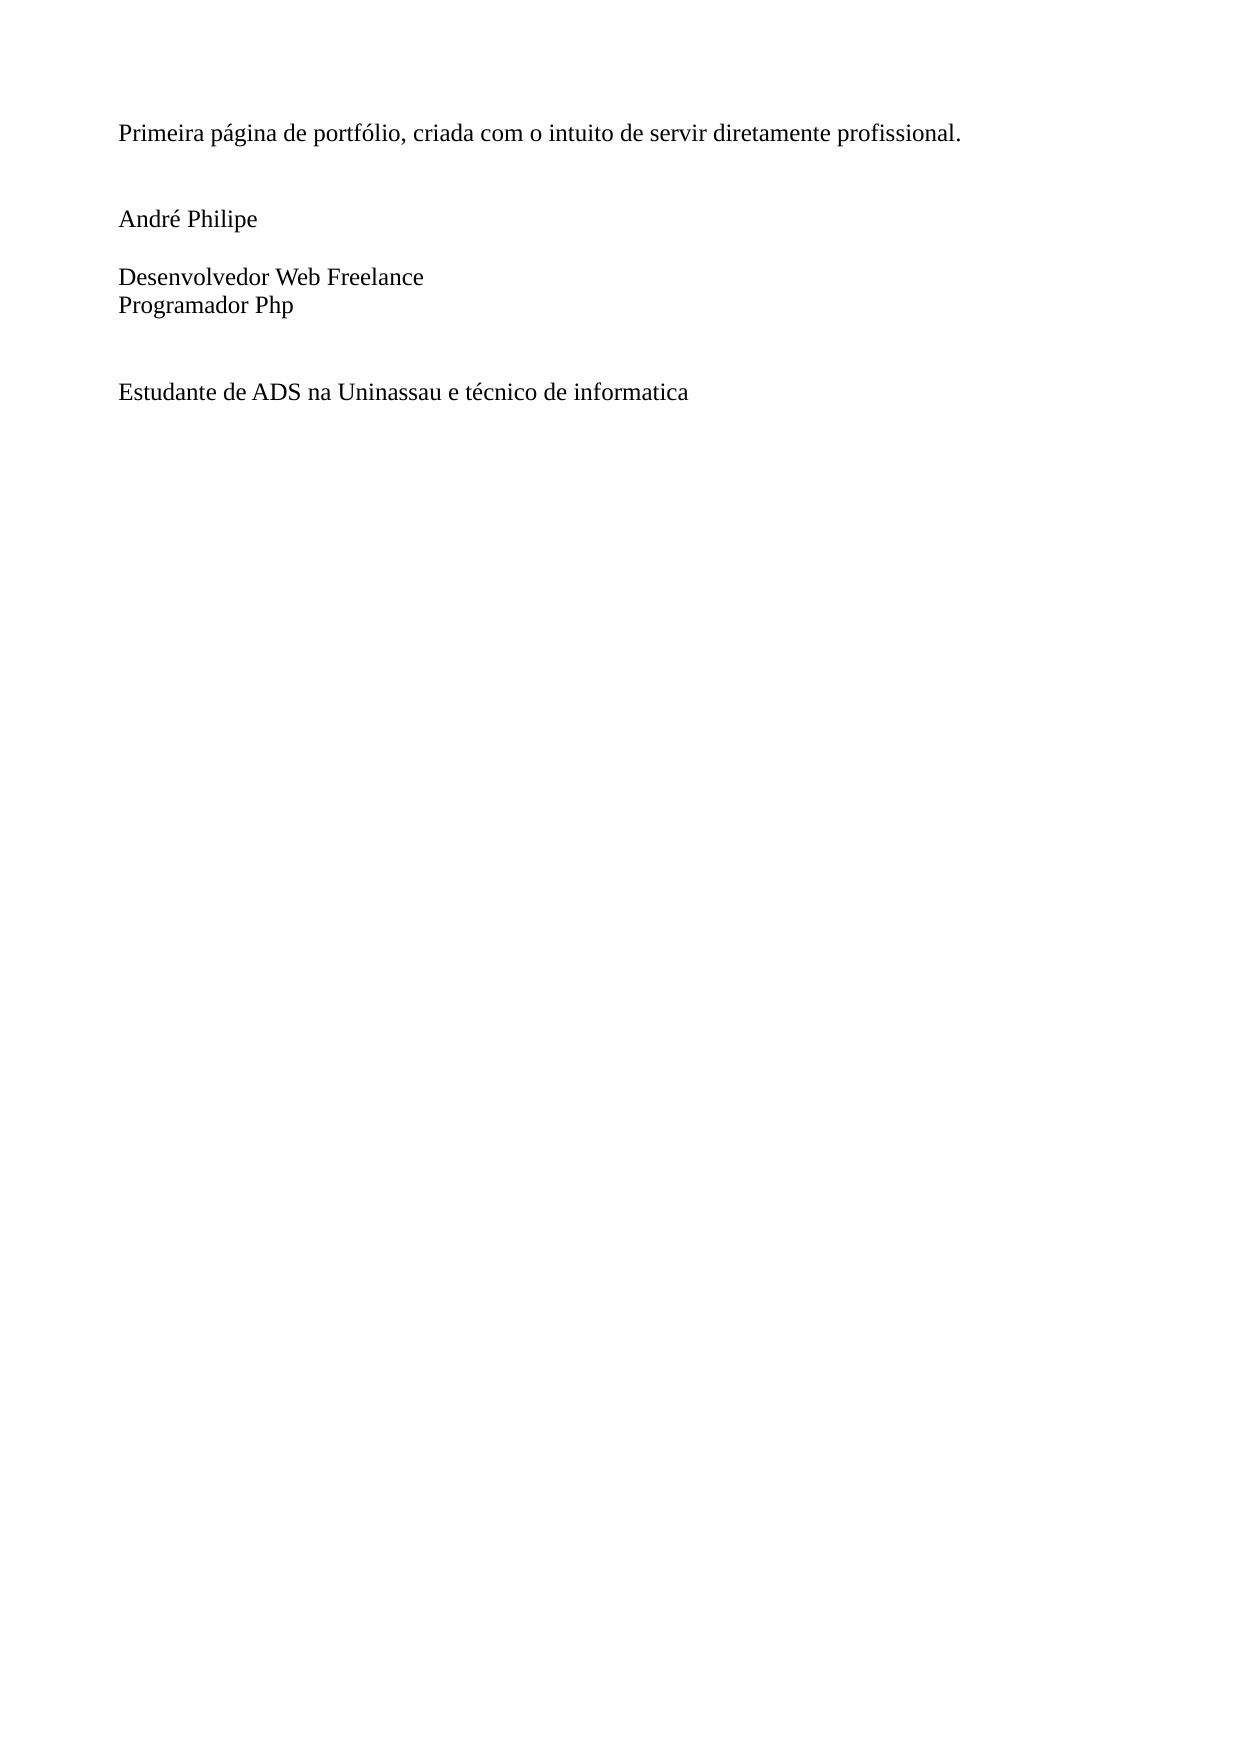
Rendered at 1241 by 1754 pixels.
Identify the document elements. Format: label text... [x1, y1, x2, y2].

text Primeira página de portfólio, criada com o intuito de servir diretamente profissional. [118, 118, 1122, 147]
text Desenvolvedor Web Freelance [118, 262, 1122, 291]
text Programador Php [118, 291, 1122, 319]
text Estudante de ADS na Uninassau e técnico de informatica [118, 377, 1122, 406]
text André Philipe [118, 204, 1122, 233]
